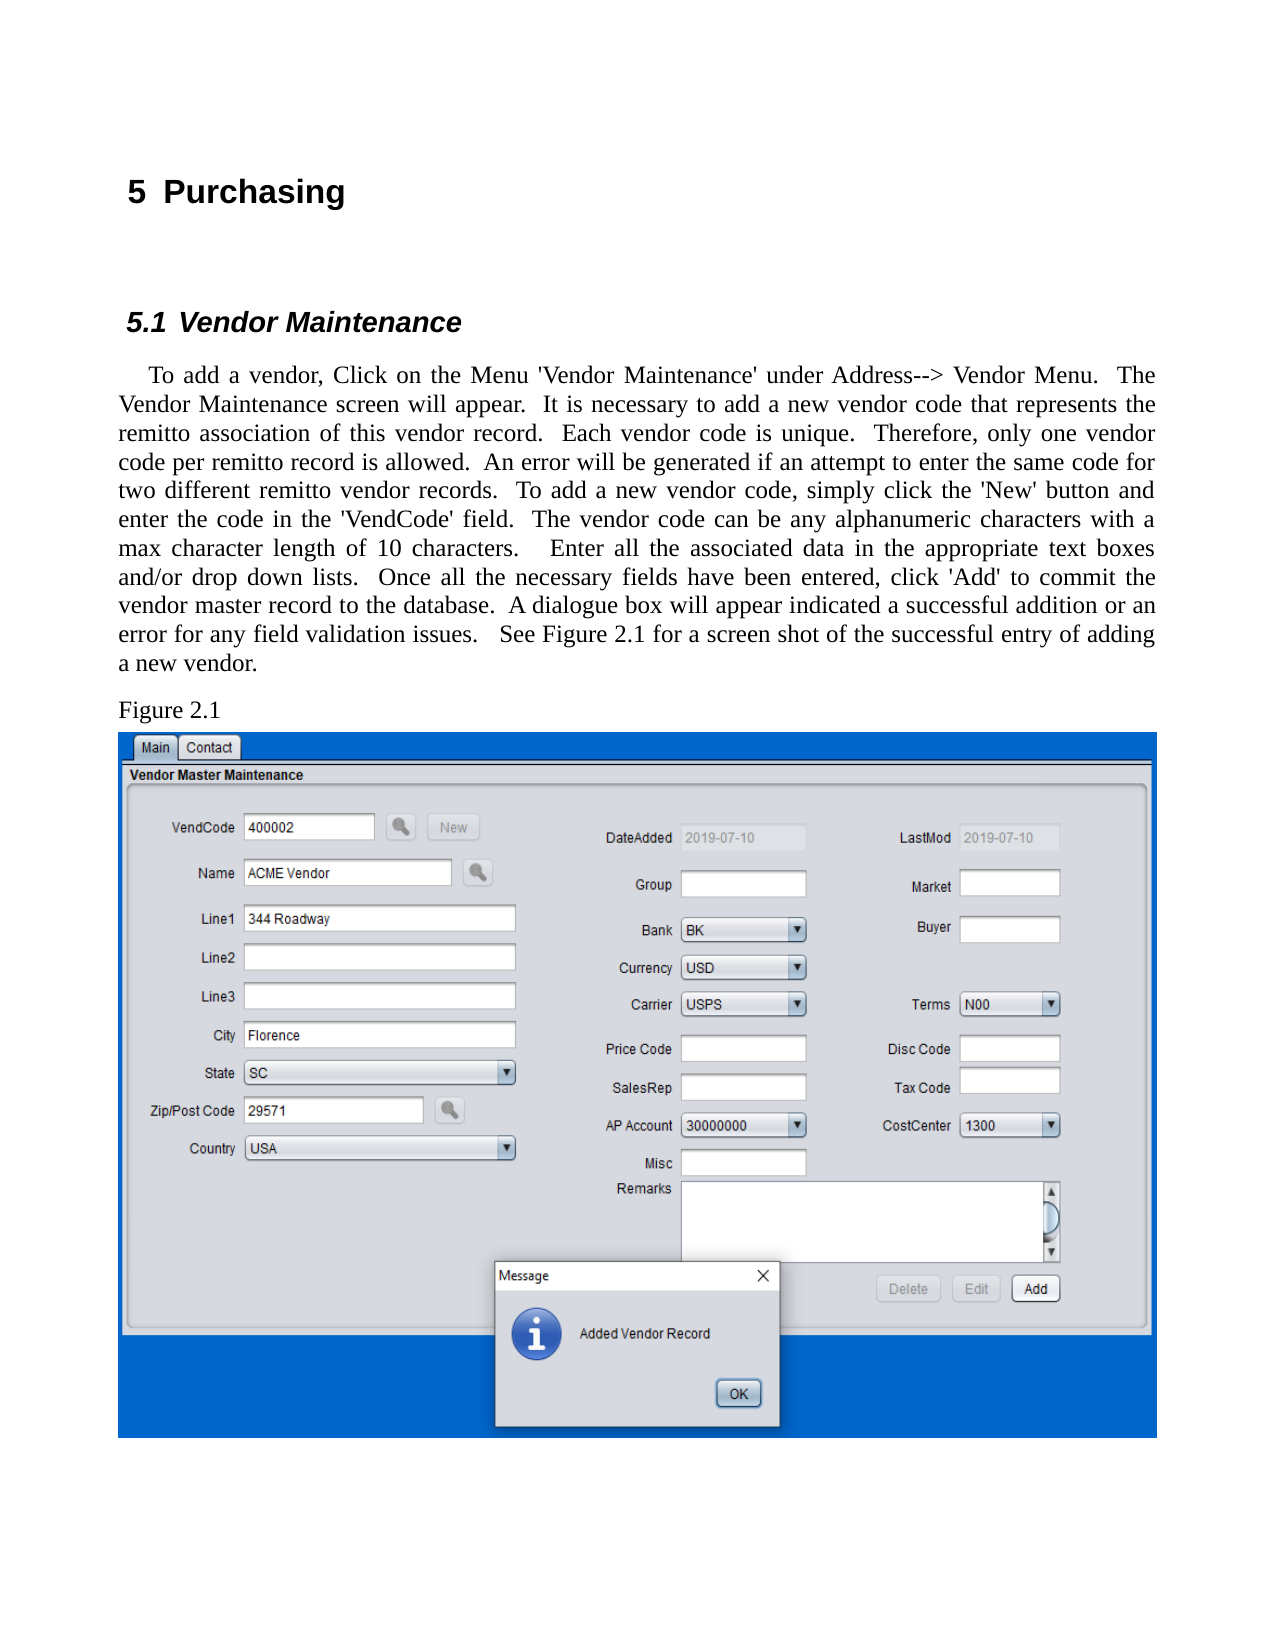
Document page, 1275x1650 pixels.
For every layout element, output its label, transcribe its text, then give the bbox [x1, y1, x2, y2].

text Figure 2.1 [118, 695, 1157, 723]
text To add a vendor, Click on the Menu 'Vendor Maintenance' under Address--> Vendor Menu. The Vendor Maintenance screen will appear. It is necessary to add a new vendor code that represents the remitto association of this vendor record. Each vendor code is unique. Therefore, only one vendor code per remitto record is allowed. An error will be generated if an attempt to enter the same code for two different remitto vendor records. To add a new vendor code, simply click the 'New' button and enter the code in the 'VendCode' field. The vendor code can be any alphanumeric characters with a max character length of 10 characters. Enter all the associated data in the appropriate text boxes and/or drop down lists. Once all the necessary fields have been entered, click 'Add' to commit the vendor master record to the database. A dialogue box will appear indicated a successful addition or an error for any field validation issues. See Figure 2.1 for a screen shot of the successful entry of adding a new vendor. [118, 361, 1157, 677]
subtitle Purchasing [118, 172, 1157, 211]
subtitle Vendor Maintenance [118, 306, 1157, 339]
picture [118, 732, 1157, 1438]
